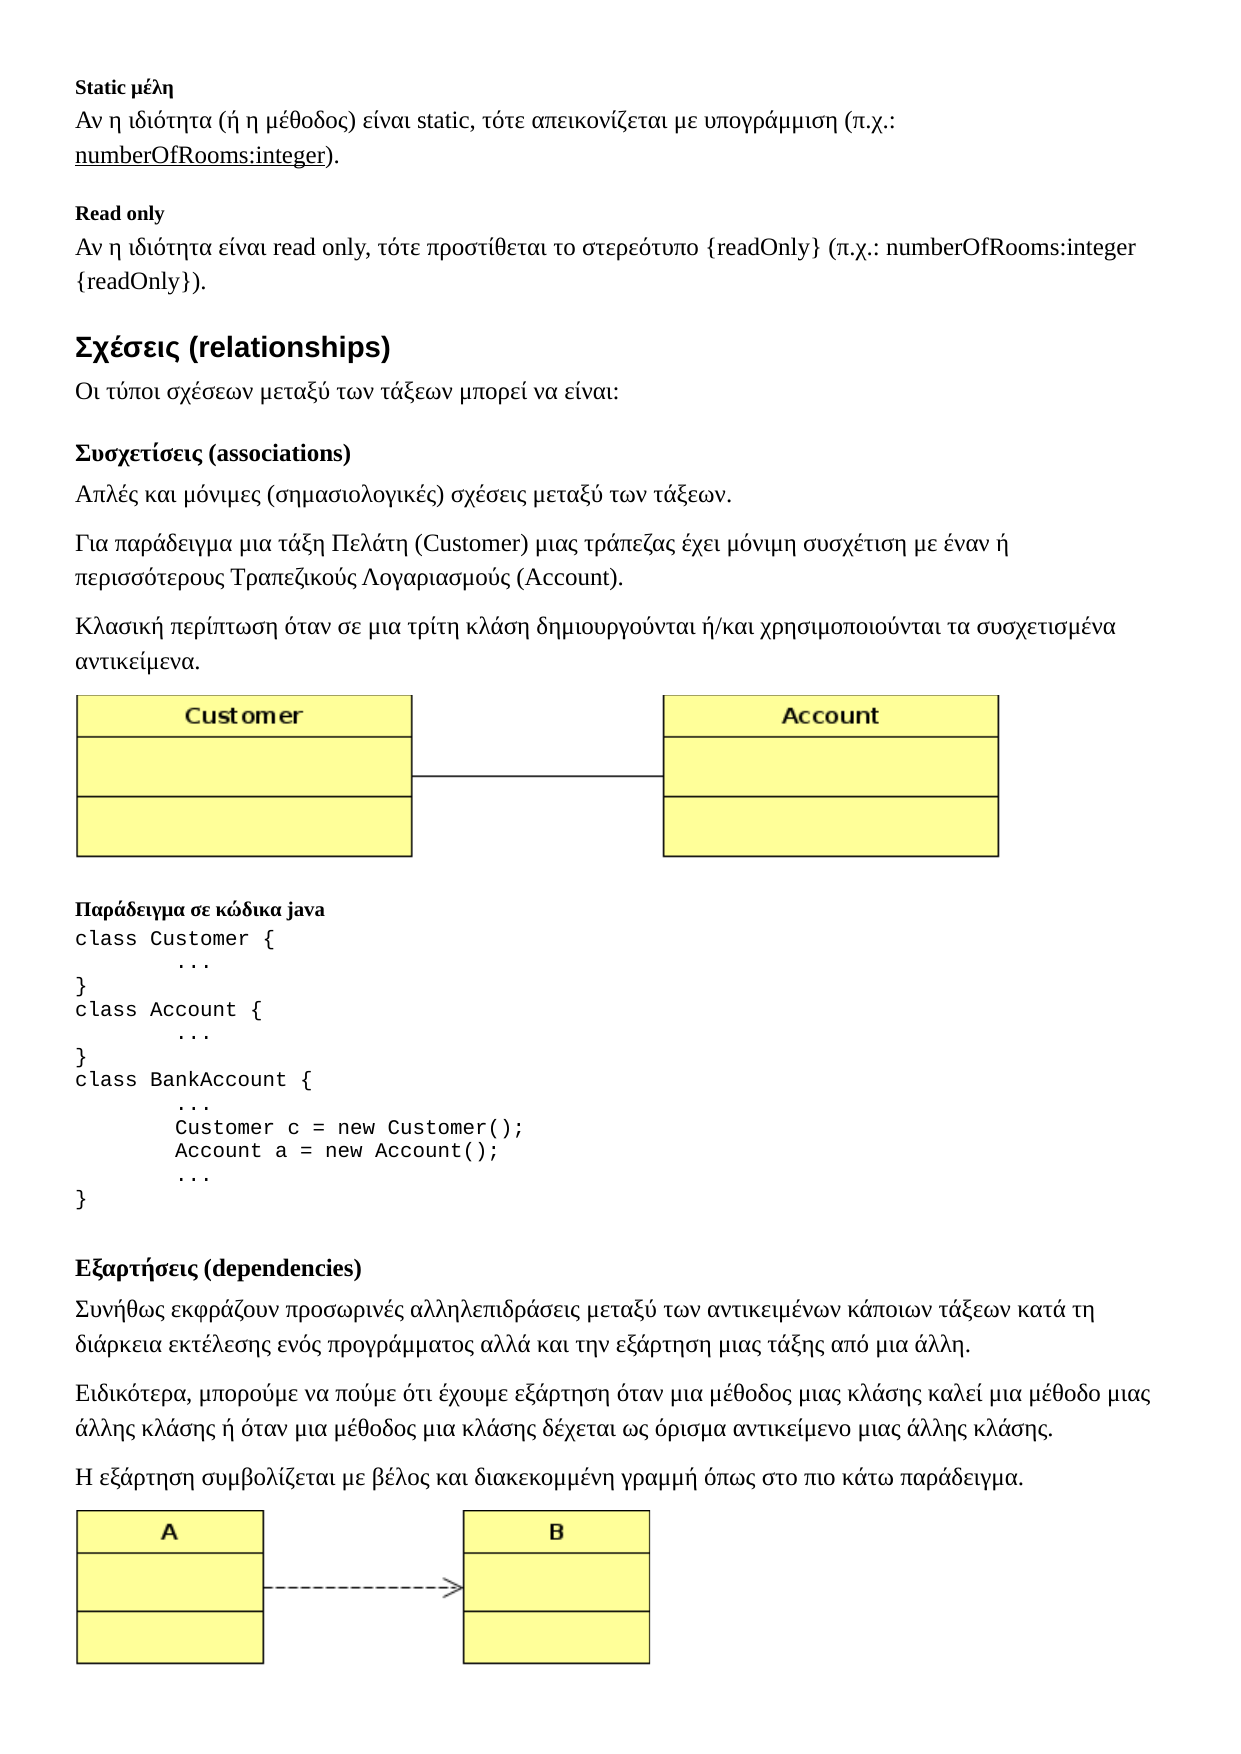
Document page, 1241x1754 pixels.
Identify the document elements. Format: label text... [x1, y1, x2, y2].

text Οι τύποι σχέσεων μεταξύ των τάξεων μπορεί να είναι: [75, 376, 1165, 405]
text Αν η ιδιότητα είναι read only, τότε προστίθεται το στερεότυπο {readOnly} (π.χ.: numberOfRooms:integer {readOnly}). [75, 232, 1165, 295]
text ... [75, 1022, 1165, 1046]
subtitle Read only [75, 201, 1165, 225]
text } [75, 1046, 1165, 1069]
text class Account { [75, 998, 1165, 1022]
text ... [75, 1093, 1165, 1117]
text Ειδικότερα, μπορούμε να πούμε ότι έχουμε εξάρτηση όταν μια μέθοδος μιας κλάσης καλεί μια μέθοδο μιας άλλης κλάσης ή όταν μια μέθοδος μια κλάσης δέχεται ως όρισμα αντικείμενο μιας άλλης κλάσης. [75, 1378, 1165, 1441]
text class Customer { [75, 928, 1165, 951]
picture [75, 1510, 650, 1666]
picture [75, 695, 1001, 859]
text Αν η ιδιότητα (ή η μέθοδος) είναι static, τότε απεικονίζεται με υπογράμμιση (π.χ.: numberOfRooms:integer). [75, 105, 1165, 168]
text } [75, 1188, 1165, 1211]
subtitle Σχέσεις (relationships) [75, 330, 1165, 363]
text Customer c = new Customer(); [75, 1117, 1165, 1140]
text Account a = new Account(); [75, 1140, 1165, 1164]
subtitle Συσχετίσεις (associations) [75, 438, 1165, 466]
text Συνήθως εκφράζουν προσωρινές αλληλεπιδράσεις μεταξύ των αντικειμένων κάποιων τάξεων κατά τη διάρκεια εκτέλεσης ενός προγράμματος αλλά και την εξάρτηση μιας τάξης από μια άλλη. [75, 1294, 1165, 1358]
text Απλές και μόνιμες (σημασιολογικές) σχέσεις μεταξύ των τάξεων. [75, 479, 1165, 508]
subtitle Παράδειγμα σε κώδικα java [75, 897, 1165, 921]
text Κλασική περίπτωση όταν σε μια τρίτη κλάση δημιουργούνται ή/και χρησιμοποιούνται τα συσχετισμένα αντικείμενα. [75, 611, 1165, 675]
text ... [75, 951, 1165, 975]
text } [75, 975, 1165, 998]
text class BankAccount { [75, 1069, 1165, 1093]
text Για παράδειγμα μια τάξη Πελάτη (Customer) μιας τράπεζας έχει μόνιμη συσχέτιση με έναν ή περισσότερους Τραπεζικούς Λογαριασμούς (Account). [75, 528, 1165, 591]
subtitle Static μέλη [75, 75, 1165, 99]
text Η εξάρτηση συμβολίζεται με βέλος και διακεκομμένη γραμμή όπως στο πιο κάτω παράδειγμα. [75, 1462, 1165, 1490]
text ... [75, 1164, 1165, 1188]
subtitle Εξαρτήσεις (dependencies) [75, 1253, 1165, 1282]
